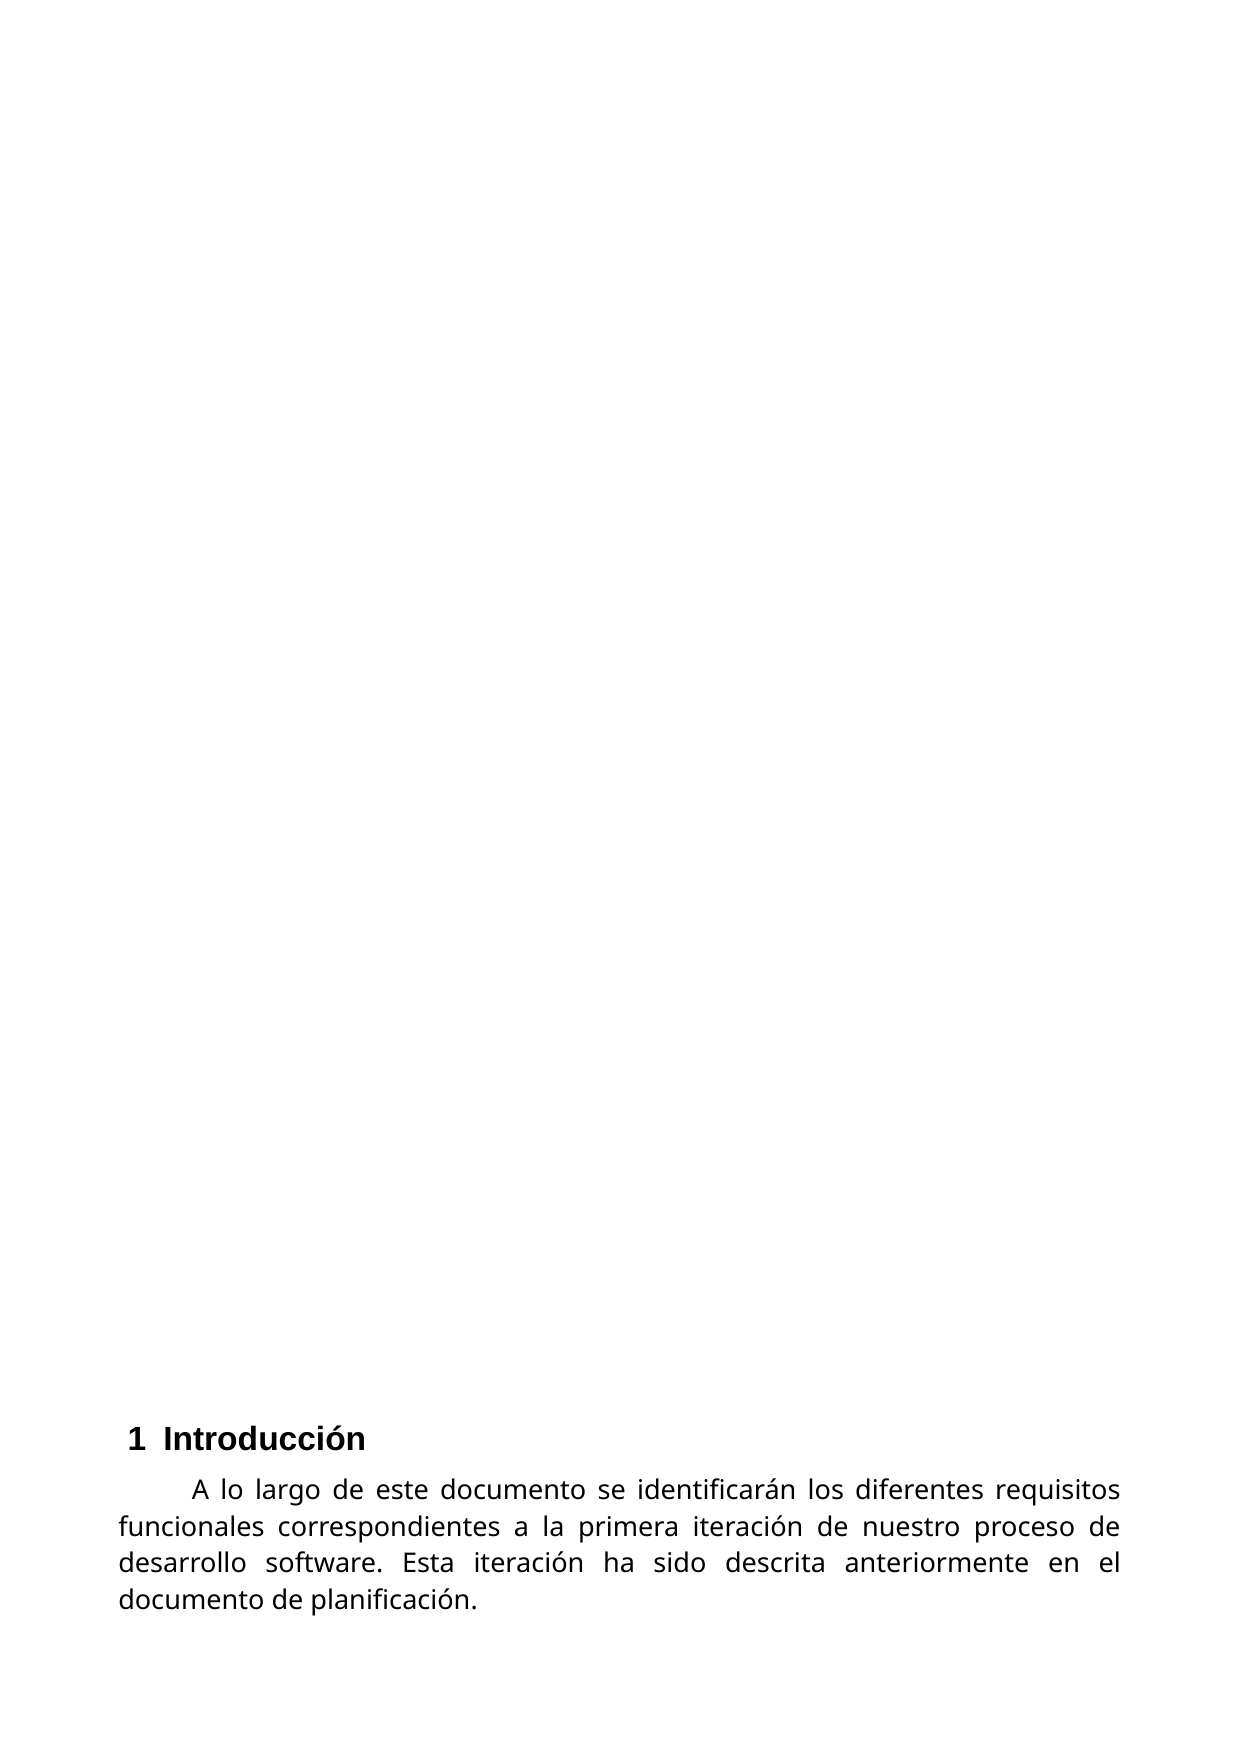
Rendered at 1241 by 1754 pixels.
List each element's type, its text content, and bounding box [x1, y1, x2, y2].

subtitle Introducción [118, 1419, 1122, 1458]
text A lo largo de este documento se identificarán los diferentes requisitos funcionales correspondientes a la primera iteración de nuestro proceso de desarrollo software. Esta iteración ha sido descrita anteriormente en el documento de planificación. [118, 1470, 1122, 1618]
